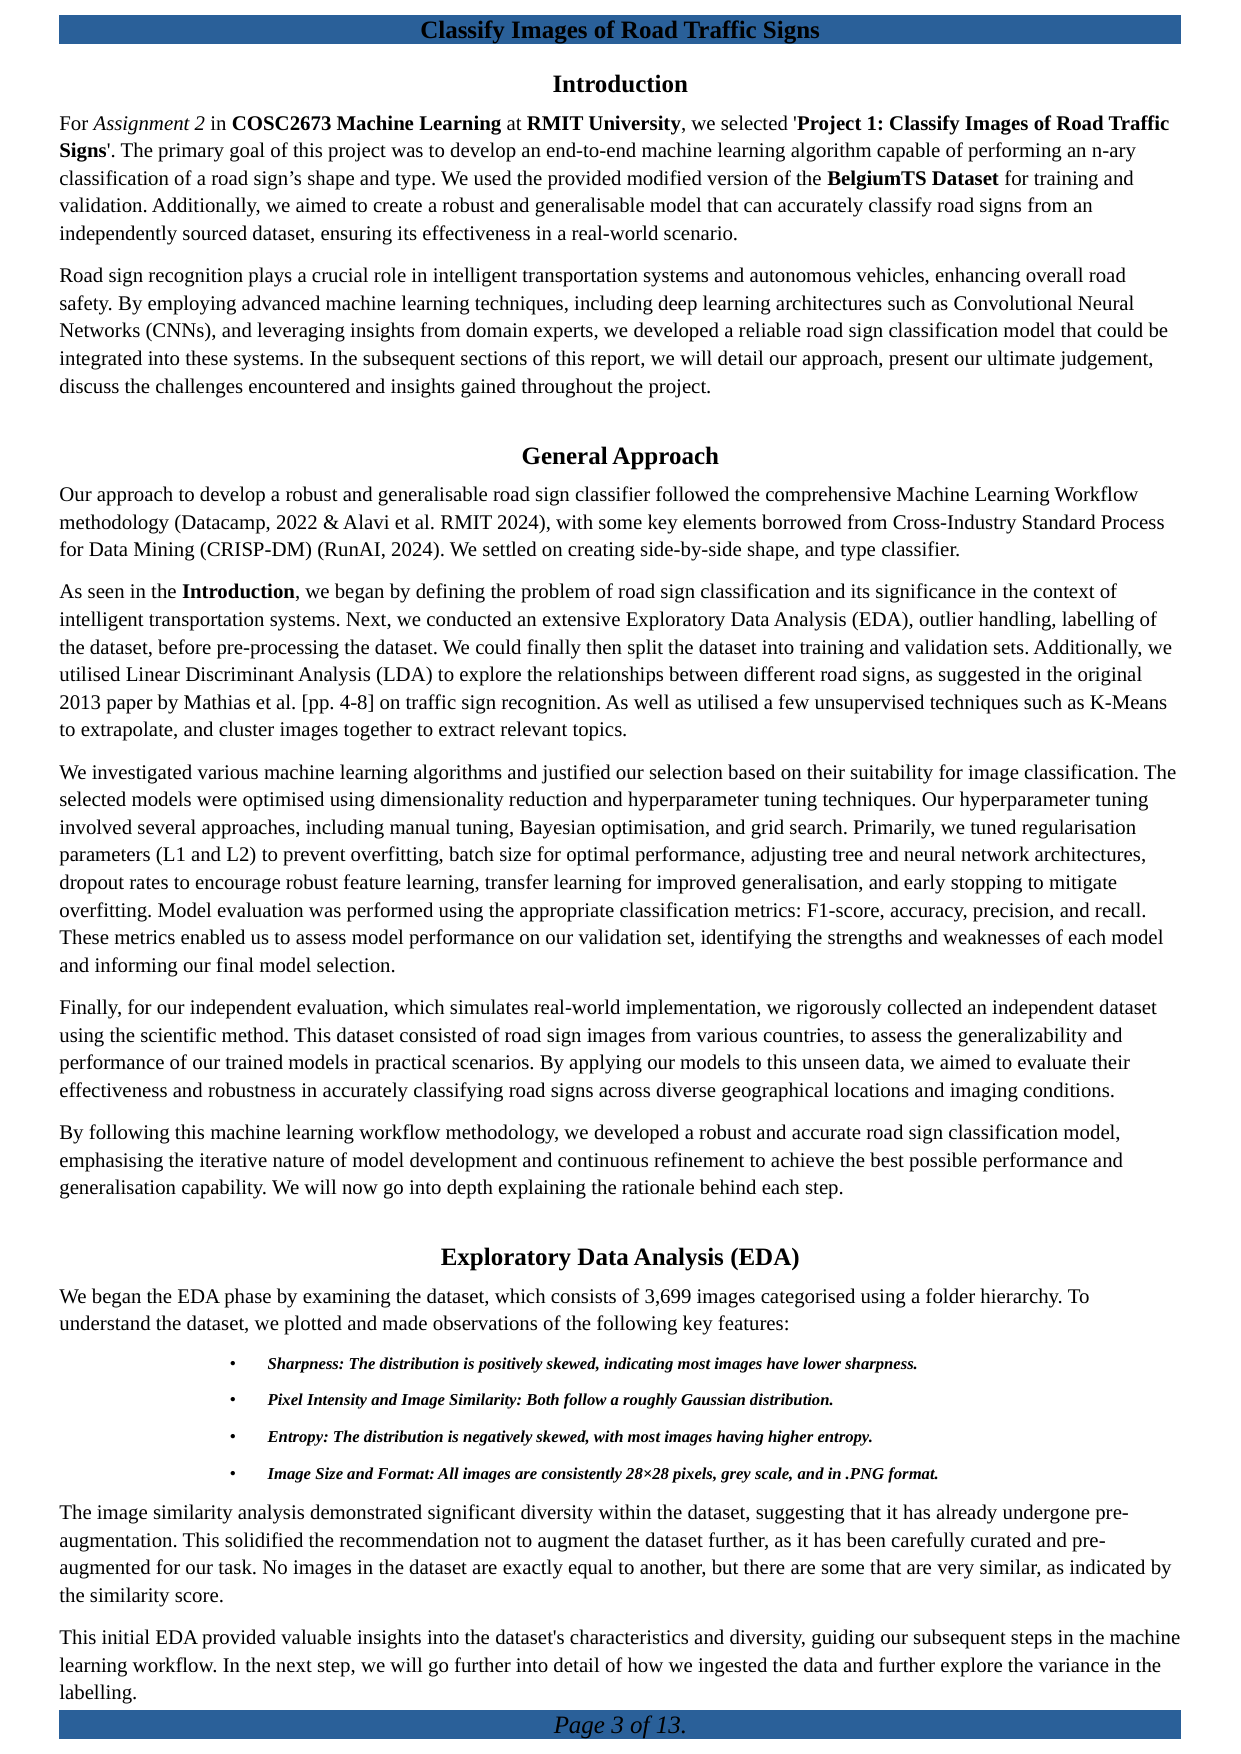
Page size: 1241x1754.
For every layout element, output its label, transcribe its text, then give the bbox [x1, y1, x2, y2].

subtitle Introduction [59, 69, 1181, 98]
list Sharpness: The distribution is positively skewed, indicating most images have lower sharpness. [230, 1353, 1181, 1373]
list Entropy: The distribution is negatively skewed, with most images having higher entropy. [230, 1427, 1181, 1446]
text Finally, for our independent evaluation, which simulates real-world implementation, we rigorously collected an independent dataset using the scientific method. This dataset consisted of road sign images from various countries, to assess the generalizability and performance of our trained models in practical scenarios. By applying our models to this unseen data, we aimed to evaluate their effectiveness and robustness in accurately classifying road signs across diverse geographical locations and imaging conditions. [59, 995, 1181, 1102]
text Our approach to develop a robust and generalisable road sign classifier followed the comprehensive Machine Learning Workflow methodology (Datacamp, 2022 & Alavi et al. RMIT 2024), with some key elements borrowed from Cross-Industry Standard Process for Data Mining (CRISP-DM) (RunAI, 2024). We settled on creating side-by-side shape, and type classifier. [59, 482, 1181, 561]
text We began the EDA phase by examining the dataset, which consists of 3,699 images categorised using a folder hierarchy. To understand the dataset, we plotted and made observations of the following key features: [59, 1284, 1181, 1335]
list Image Size and Format: All images are consistently 28×28 pixels, grey scale, and in .PNG format. [230, 1463, 1181, 1483]
text We investigated various machine learning algorithms and justified our selection based on their suitability for image classification. The selected models were optimised using dimensionality reduction and hyperparameter tuning techniques. Our hyperparameter tuning involved several approaches, including manual tuning, Bayesian optimisation, and grid search. Primarily, we tuned regularisation parameters (L1 and L2) to prevent overfitting, batch size for optimal performance, adjusting tree and neural network architectures, dropout rates to encourage robust feature learning, transfer learning for improved generalisation, and early stopping to mitigate overfitting. Model evaluation was performed using the appropriate classification metrics: F1-score, accuracy, precision, and recall. These metrics enabled us to assess model performance on our validation set, identifying the strengths and weaknesses of each model and informing our final model selection. [59, 759, 1181, 977]
text By following this machine learning workflow methodology, we developed a robust and accurate road sign classification model, emphasising the iterative nature of model development and continuous refinement to achieve the best possible performance and generalisation capability. We will now go into depth explaining the rationale behind each step. [59, 1120, 1181, 1199]
text As seen in the Introduction, we began by defining the problem of road sign classification and its significance in the context of intelligent transportation systems. Next, we conducted an extensive Exploratory Data Analysis (EDA), outlier handling, labelling of the dataset, before pre-processing the dataset. We could finally then split the dataset into training and validation sets. Additionally, we utilised Linear Discriminant Analysis (LDA) to explore the relationships between different road signs, as suggested in the original 2013 paper by Mathias et al. [pp. 4-8] on traffic sign recognition. As well as utilised a few unsupervised techniques such as K-Means to extrapolate, and cluster images together to extract relevant topics. [59, 579, 1181, 741]
text For Assignment 2 in COSC2673 Machine Learning at RMIT University, we selected 'Project 1: Classify Images of Road Traffic Signs'. The primary goal of this project was to develop an end-to-end machine learning algorithm capable of performing an n-ary classification of a road sign’s shape and type. We used the provided modified version of the BelgiumTS Dataset for training and validation. Additionally, we aimed to create a robust and generalisable model that can accurately classify road signs from an independently sourced dataset, ensuring its effectiveness in a real-world scenario. [59, 111, 1181, 245]
text The image similarity analysis demonstrated significant diversity within the dataset, suggesting that it has already undergone pre-augmentation. This solidified the recommendation not to augment the dataset further, as it has been carefully curated and pre-augmented for our task. No images in the dataset are exactly equal to another, but there are some that are very similar, as indicated by the similarity score. [59, 1500, 1181, 1607]
subtitle Exploratory Data Analysis (EDA) [59, 1242, 1181, 1271]
list Pixel Intensity and Image Similarity: Both follow a roughly Gaussian distribution. [230, 1390, 1181, 1409]
text This initial EDA provided valuable insights into the dataset's characteristics and diversity, guiding our subsequent steps in the machine learning workflow. In the next step, we will go further into detail of how we ingested the data and further explore the variance in the labelling. [59, 1625, 1181, 1704]
subtitle General Approach [59, 441, 1181, 469]
text Road sign recognition plays a crucial role in intelligent transportation systems and autonomous vehicles, enhancing overall road safety. By employing advanced machine learning techniques, including deep learning architectures such as Convolutional Neural Networks (CNNs), and leveraging insights from domain experts, we developed a reliable road sign classification model that could be integrated into these systems. In the subsequent sections of this report, we will detail our approach, present our ultimate judgement, discuss the challenges encountered and insights gained throughout the project. [59, 263, 1181, 398]
